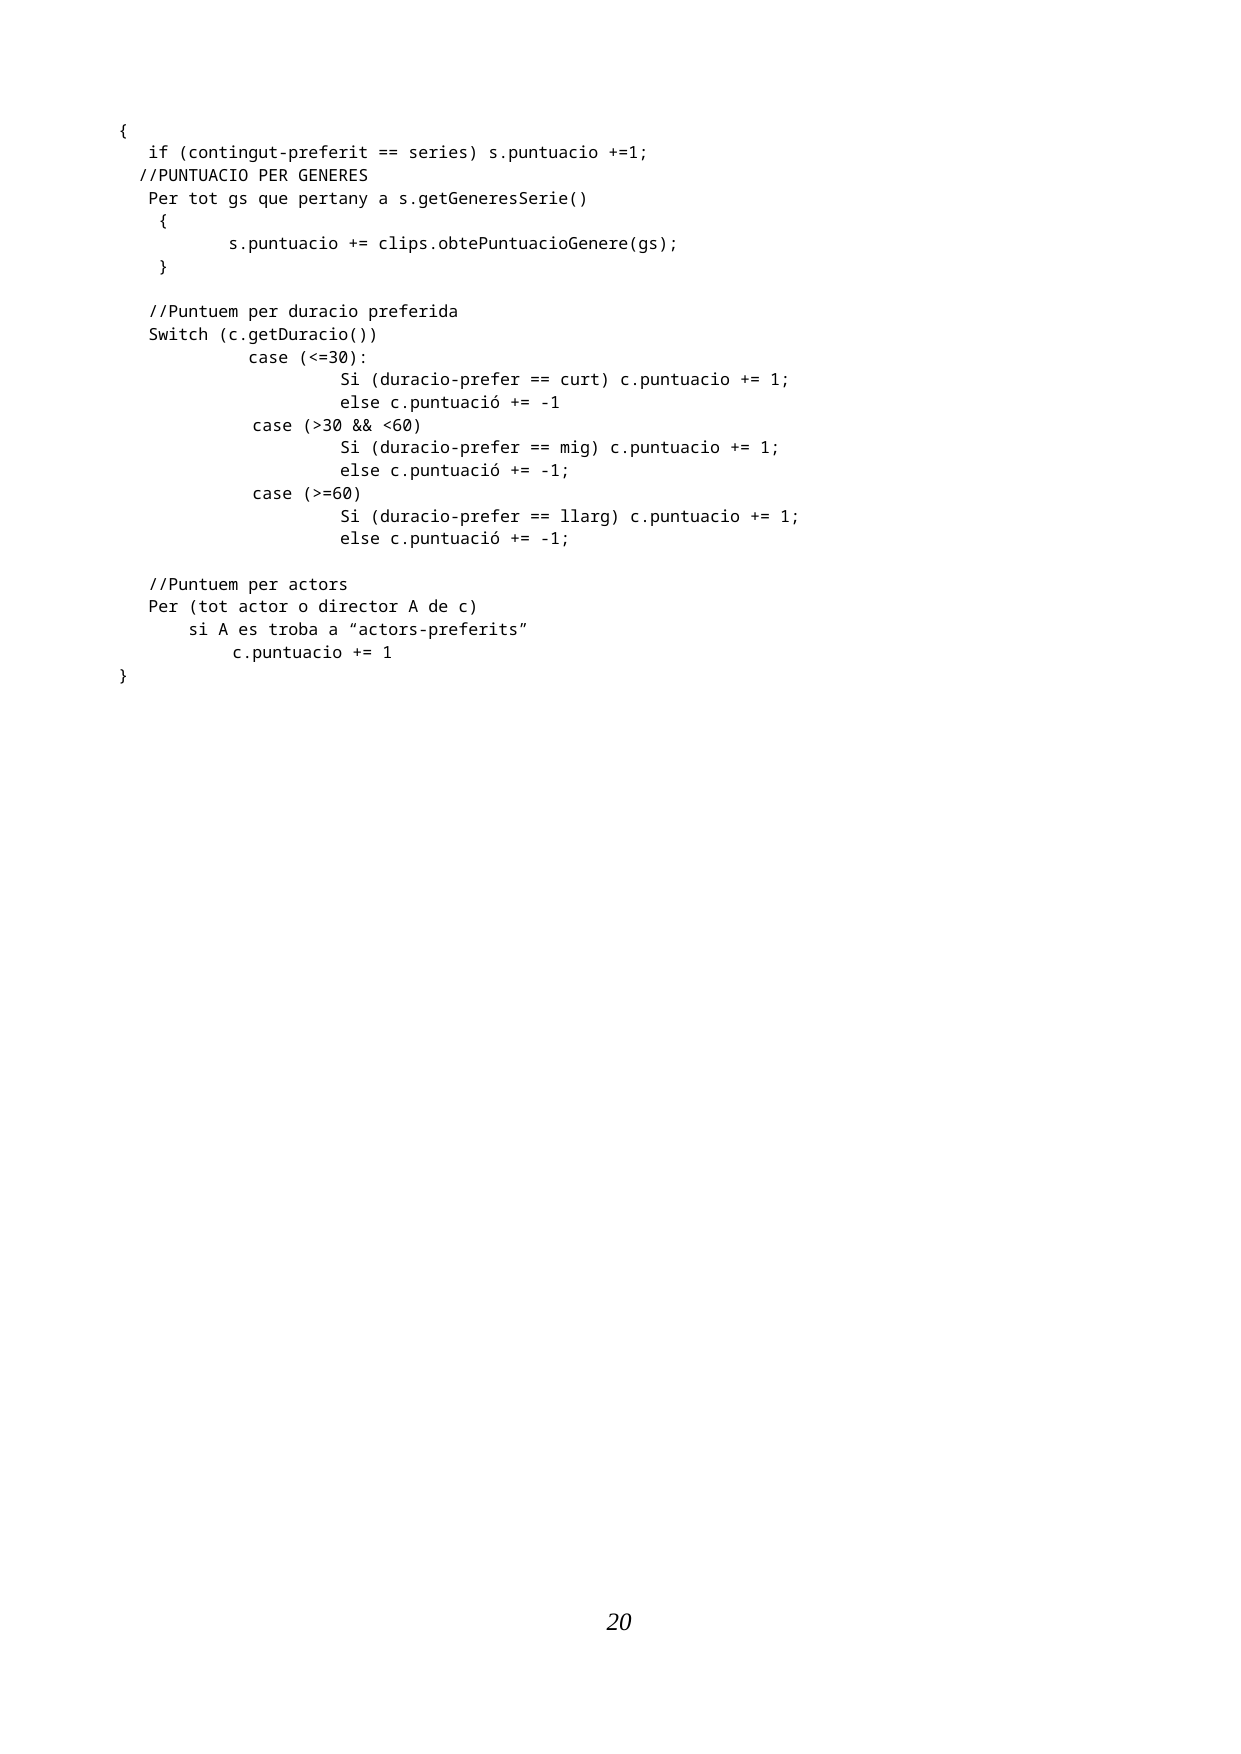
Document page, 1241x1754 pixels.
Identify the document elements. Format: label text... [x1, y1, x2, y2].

text Per (tot actor o director A de c) [118, 595, 1122, 618]
text { [118, 209, 1122, 232]
text case (>30 && <60) [118, 413, 1122, 436]
text s.puntuacio += clips.obtePuntuacioGenere(gs); [118, 232, 1122, 254]
text si A es troba a “actors-preferits” [118, 618, 1122, 640]
text } [118, 254, 1122, 277]
text //Puntuem per actors [118, 572, 1122, 595]
text Switch (c.getDuracio()) [118, 322, 1122, 345]
text else c.puntuació += -1; [118, 459, 1122, 481]
text Per tot gs que pertany a s.getGeneresSerie() [118, 186, 1122, 209]
text } [118, 663, 1122, 686]
text else c.puntuació += -1; [118, 527, 1122, 549]
text //Puntuem per duracio preferida [118, 300, 1122, 322]
text case (<=30): [118, 345, 1122, 368]
text if (contingut-preferit == series) s.puntuacio +=1; [118, 141, 1122, 163]
text case (>=60) [118, 481, 1122, 504]
text Si (duracio-prefer == curt) c.puntuacio += 1; [118, 368, 1122, 391]
text Si (duracio-prefer == llarg) c.puntuacio += 1; [118, 504, 1122, 527]
text { [118, 118, 1122, 141]
text c.puntuacio += 1 [118, 640, 1122, 663]
text Si (duracio-prefer == mig) c.puntuacio += 1; [118, 436, 1122, 459]
text //PUNTUACIO PER GENERES [118, 163, 1122, 186]
text else c.puntuació += -1 [118, 391, 1122, 413]
